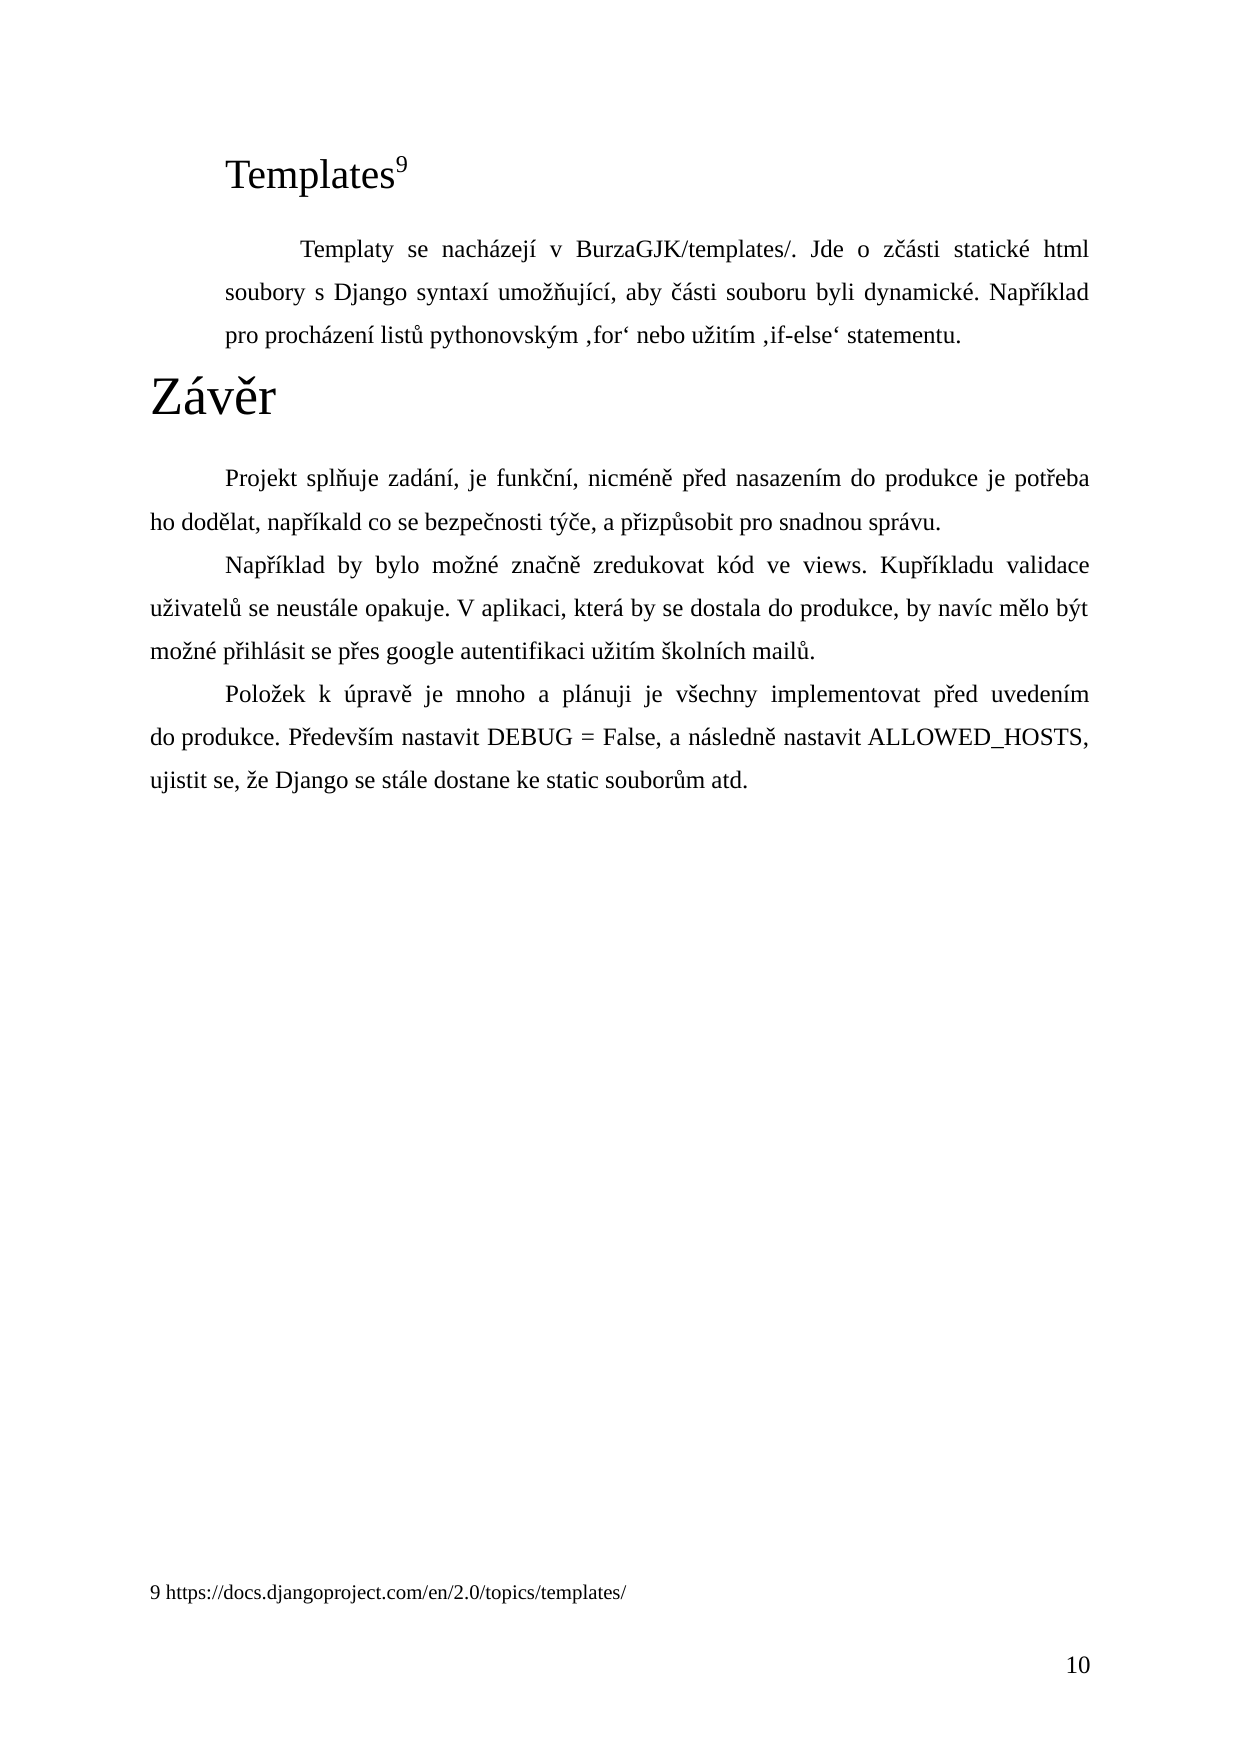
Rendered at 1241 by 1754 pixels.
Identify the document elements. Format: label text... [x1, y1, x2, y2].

subtitle Templates [225, 150, 1090, 198]
text Projekt splňuje zadání, je funkční, nicméně před nasazením do produkce je potřeba ho dodělat, napříkald co se bezpečnosti týče, a přizpůsobit pro snadnou správu. [150, 463, 1090, 535]
text Templaty se nacházejí v BurzaGJK/templates/. Jde o zčásti statické html soubory s Django syntaxí umožňující, aby části souboru byli dynamické. Například pro procházení listů pythonovským ‚for‘ nebo užitím ‚if-else‘ statementu. [225, 234, 1090, 349]
text https://docs.djangoproject.com/en/2.0/topics/templates/ [150, 1580, 1090, 1604]
text Položek k úpravě je mnoho a plánuji je všechny implementovat před uvedením do produkce. Především nastavit DEBUG = False, a následně nastavit ALLOWED_HOSTS, ujistit se, že Django se stále dostane ke static souborům atd. [150, 679, 1090, 794]
text Například by bylo možné značně zredukovat kód ve views. Kupříkladu validace uživatelů se neustále opakuje. V aplikaci, která by se dostala do produkce, by navíc mělo být možné přihlásit se přes google autentifikaci užitím školních mailů. [150, 550, 1090, 665]
title Závěr [150, 364, 1090, 426]
